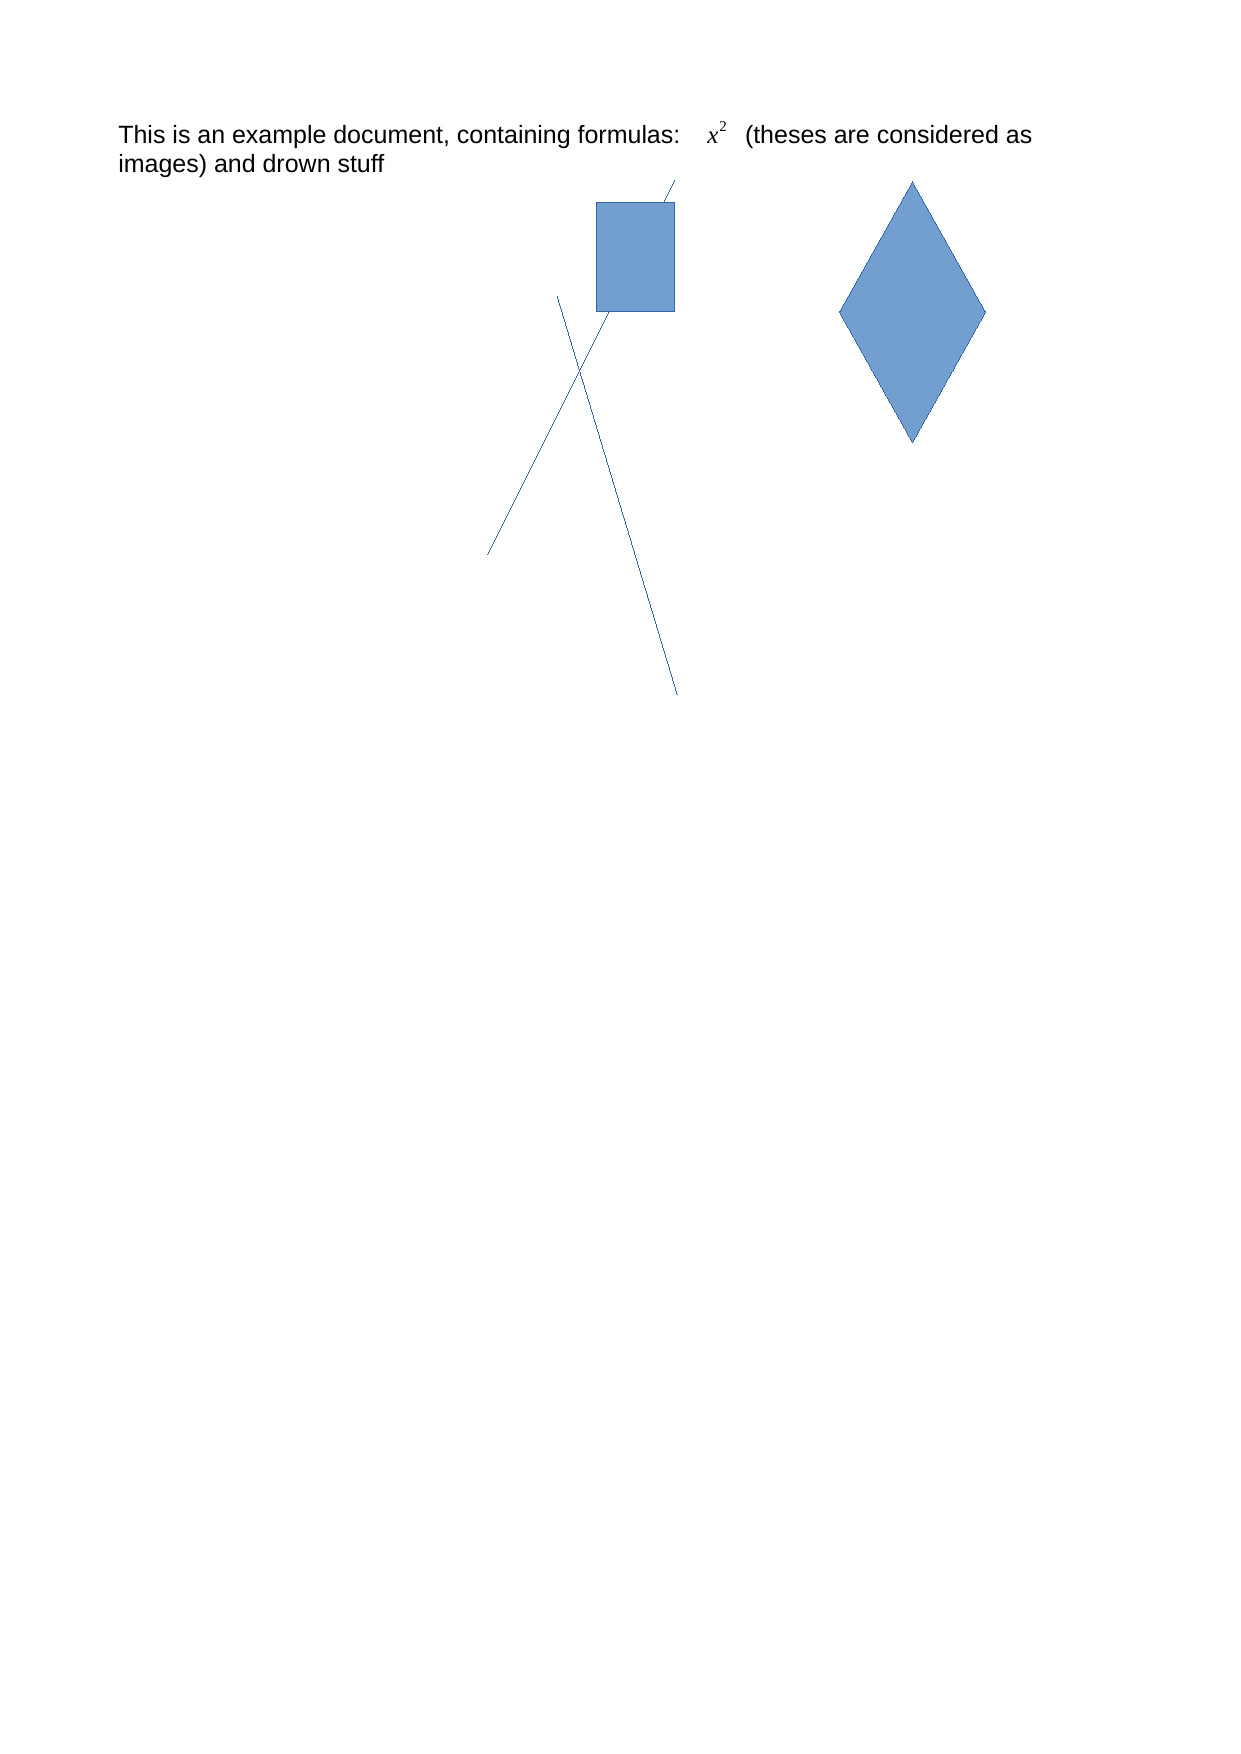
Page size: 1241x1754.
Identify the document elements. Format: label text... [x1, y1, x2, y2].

text This is an example document, containing formulas: (theses are considered as images) and drown stuff [118, 118, 1122, 178]
